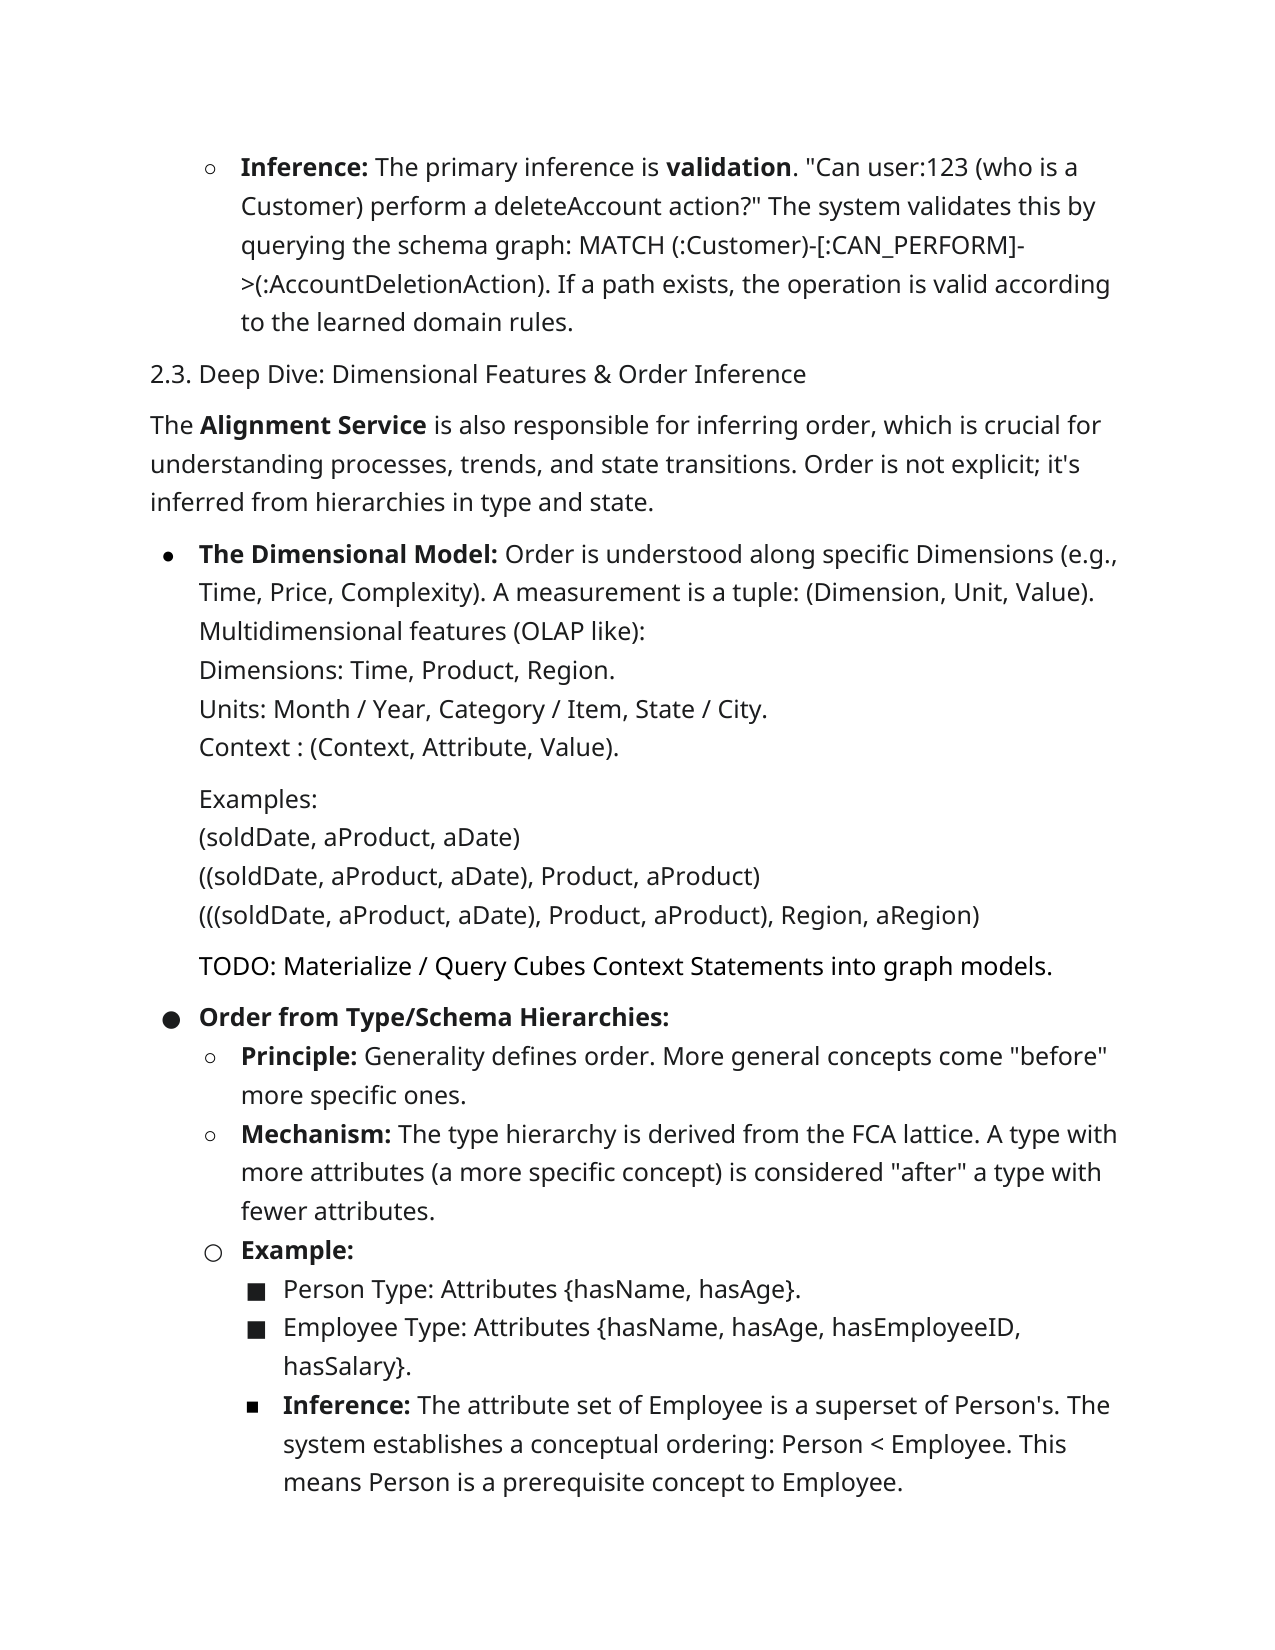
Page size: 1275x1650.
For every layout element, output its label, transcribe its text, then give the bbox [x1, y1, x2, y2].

list Example: [203, 1232, 1125, 1267]
text The Alignment Service is also responsible for inferring order, which is crucial for understanding processes, trends, and state transitions. Order is not explicit; it's inferred from hierarchies in type and state. [150, 407, 1125, 519]
list Order from Type/Schema Hierarchies: [161, 1000, 1125, 1034]
list Employee Type: Attributes {hasName, hasAge, hasEmployeeID, hasSalary}. [245, 1310, 1125, 1383]
list Mechanism: The type hierarchy is derived from the FCA lattice. A type with more attributes (a more specific concept) is considered "after" a type with fewer attributes. [203, 1116, 1125, 1228]
list Person Type: Attributes {hasName, hasAge}. [245, 1271, 1125, 1305]
text TODO: Materialize / Query Cubes Context Statements into graph models. [198, 949, 1125, 983]
subtitle 2.3. Deep Dive: Dimensional Features & Order Inference [150, 356, 1125, 390]
text Examples: (soldDate, aProduct, aDate) ((soldDate, aProduct, aDate), Product, aProduct) (((soldDate, aProduct, aDate), Product, aProduct), Region, aRegion) [198, 781, 1125, 932]
list Principle: Generality defines order. More general concepts come "before" more specific ones. [203, 1039, 1125, 1112]
list Inference: The attribute set of Employee is a superset of Person's. The system establishes a conceptual ordering: Person < Employee. This means Person is a prerequisite concept to Employee. [245, 1387, 1125, 1499]
list Inference: The primary inference is validation. "Can user:123 (who is a Customer) perform a deleteAccount action?" The system validates this by querying the schema graph: MATCH (:Customer)-[:CAN_PERFORM]->(:AccountDeletionAction). If a path exists, the operation is valid according to the learned domain rules. [203, 150, 1125, 339]
list The Dimensional Model: Order is understood along specific Dimensions (e.g., Time, Price, Complexity). A measurement is a tuple: (Dimension, Unit, Value). Multidimensional features (OLAP like): Dimensions: Time, Product, Region. Units: Month / Year, Category / Item, State / City. Context : (Context, Attribute, Value). [161, 536, 1125, 764]
